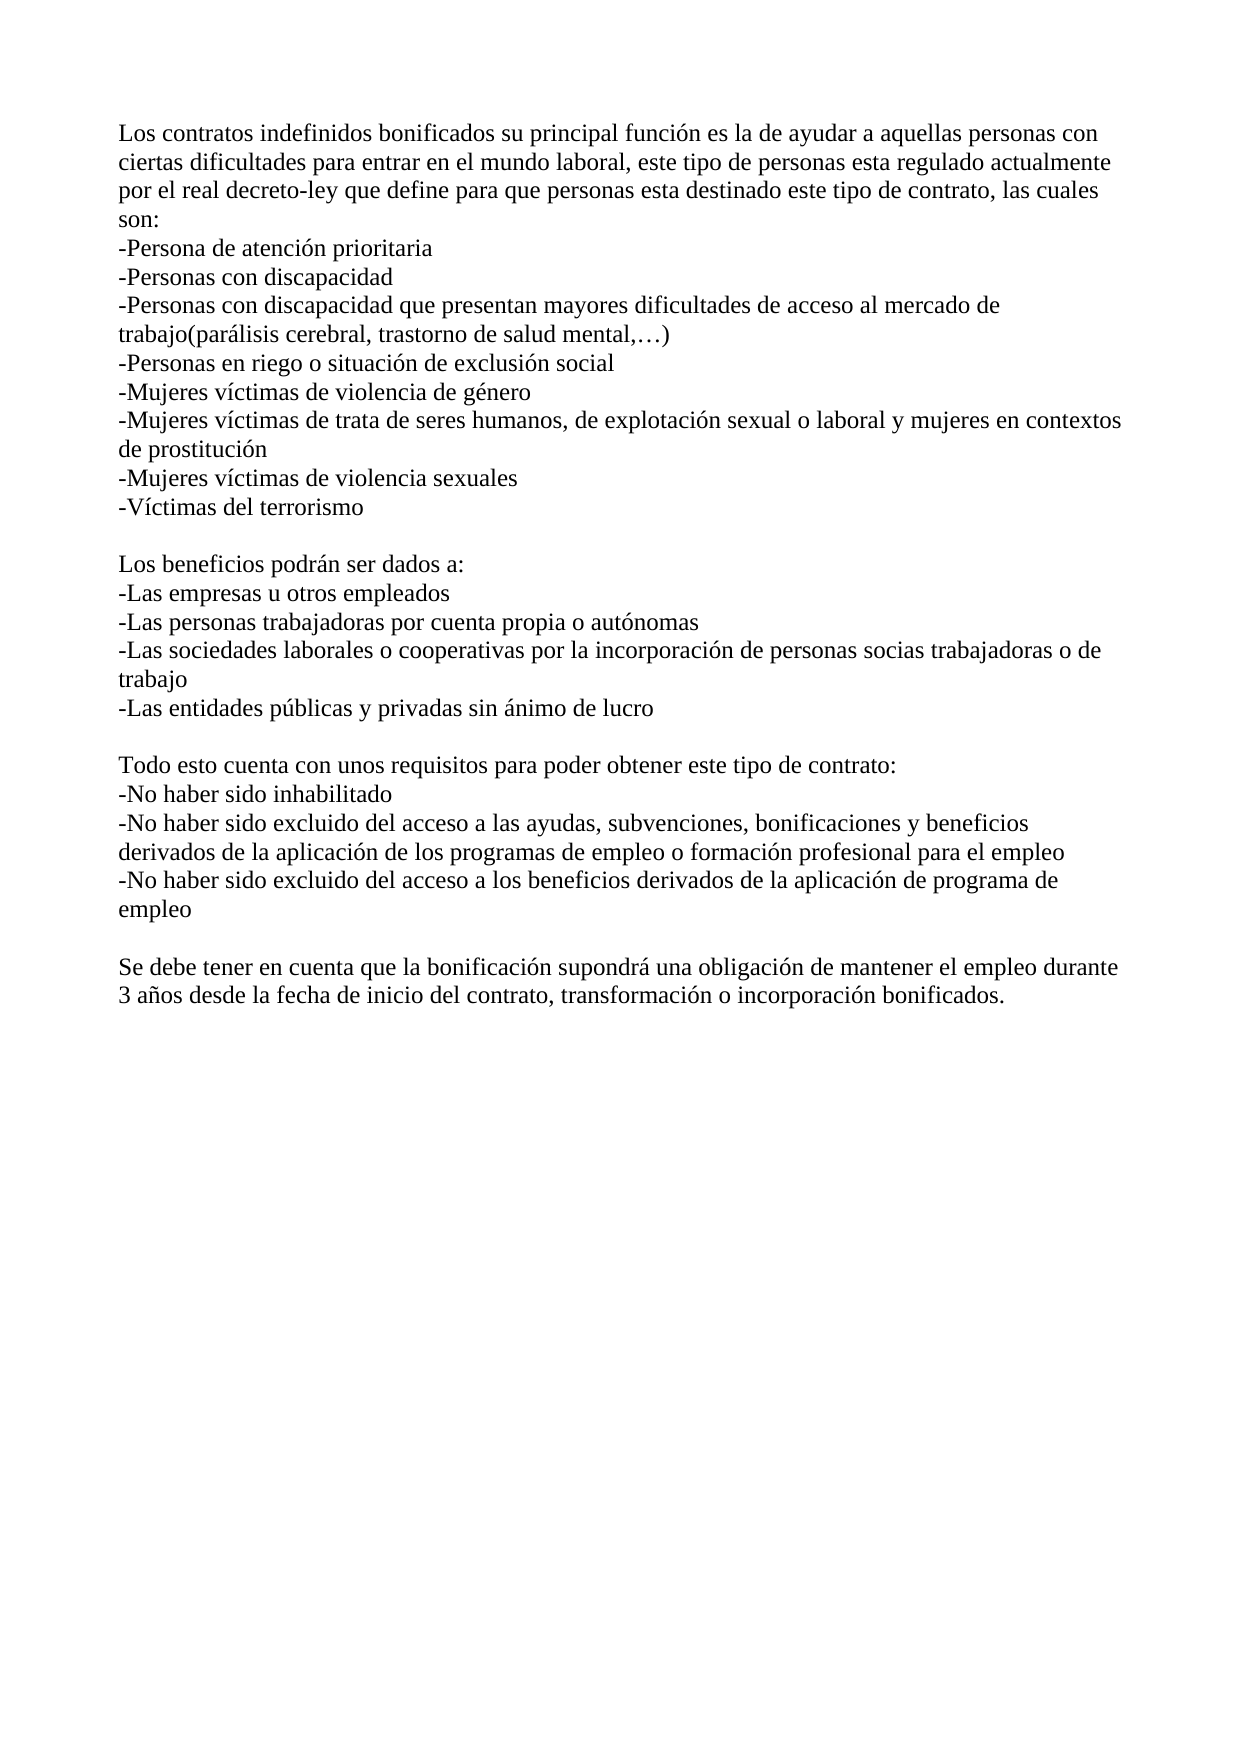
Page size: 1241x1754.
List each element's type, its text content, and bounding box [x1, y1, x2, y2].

text -Personas con discapacidad [118, 262, 1122, 291]
text -Las personas trabajadoras por cuenta propia o autónomas [118, 607, 1122, 636]
text -Víctimas del terrorismo [118, 492, 1122, 521]
text -Mujeres víctimas de violencia de género [118, 377, 1122, 406]
text -Personas con discapacidad que presentan mayores dificultades de acceso al mercado de trabajo(parálisis cerebral, trastorno de salud mental,…) [118, 291, 1122, 348]
text Todo esto cuenta con unos requisitos para poder obtener este tipo de contrato: [118, 751, 1122, 779]
text Los beneficios podrán ser dados a: [118, 549, 1122, 578]
text -No haber sido excluido del acceso a las ayudas, subvenciones, bonificaciones y beneficios derivados de la aplicación de los programas de empleo o formación profesional para el empleo [118, 808, 1122, 866]
text -Mujeres víctimas de trata de seres humanos, de explotación sexual o laboral y mujeres en contextos de prostitución [118, 406, 1122, 463]
text -Las entidades públicas y privadas sin ánimo de lucro [118, 693, 1122, 722]
text -No haber sido inhabilitado [118, 779, 1122, 808]
text -Las empresas u otros empleados [118, 578, 1122, 607]
text -Personas en riego o situación de exclusión social [118, 348, 1122, 377]
text -Persona de atención prioritaria [118, 233, 1122, 262]
text -Las sociedades laborales o cooperativas por la incorporación de personas socias trabajadoras o de trabajo [118, 636, 1122, 693]
text -No haber sido excluido del acceso a los beneficios derivados de la aplicación de programa de empleo [118, 866, 1122, 923]
text Se debe tener en cuenta que la bonificación supondrá una obligación de mantener el empleo durante 3 años desde la fecha de inicio del contrato, transformación o incorporación bonificados. [118, 952, 1122, 1009]
text Los contratos indefinidos bonificados su principal función es la de ayudar a aquellas personas con ciertas dificultades para entrar en el mundo laboral, este tipo de personas esta regulado actualmente por el real decreto-ley que define para que personas esta destinado este tipo de contrato, las cuales son: [118, 118, 1122, 233]
text -Mujeres víctimas de violencia sexuales [118, 463, 1122, 492]
